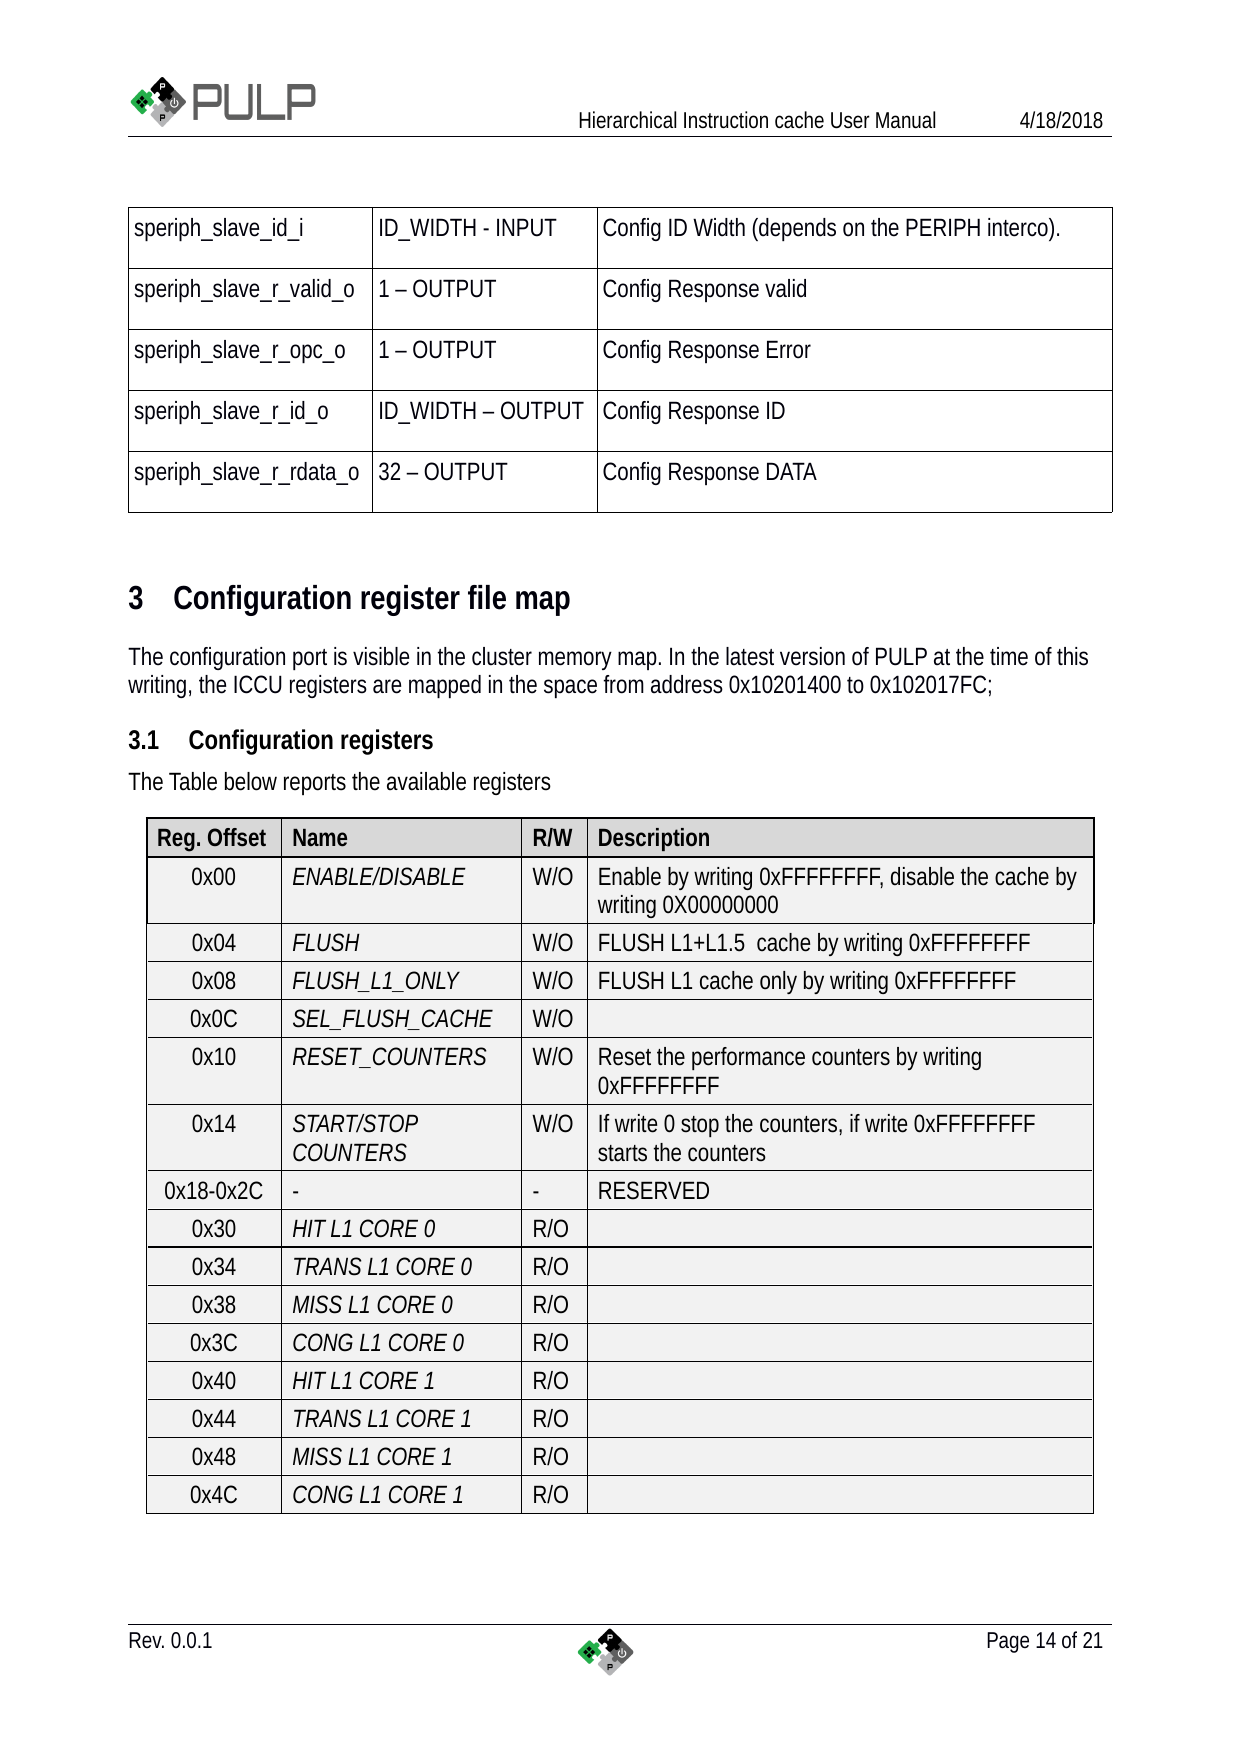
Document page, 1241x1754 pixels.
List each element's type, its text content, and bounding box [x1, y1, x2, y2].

table_cell 0x0C [147, 999, 281, 1037]
table_cell W/O [522, 962, 587, 999]
table_cell 0x4C [147, 1475, 281, 1513]
table_cell 0x48 [147, 1437, 281, 1474]
table_cell - [282, 1171, 521, 1208]
table_cell SEL_FLUSH_CACHE [282, 1000, 521, 1037]
table_cell Config Response Error [598, 330, 1112, 390]
table_cell Enable by writing 0xFFFFFFFF, disable the cache by writing 0X00000000 [588, 858, 1093, 923]
table_cell R/O [522, 1210, 587, 1246]
table_cell 0x3C [147, 1323, 281, 1361]
table_cell FLUSH_L1_ONLY [282, 962, 521, 999]
picture [128, 75, 318, 129]
table_cell - [522, 1171, 587, 1208]
table_cell 0x38 [147, 1285, 281, 1322]
table_cell RESET_COUNTERS [282, 1038, 521, 1104]
table_cell speriph_slave_r_opc_o [129, 330, 372, 390]
table_cell RESERVED [588, 1170, 1093, 1208]
table_cell Reset the performance counters by writing 0xFFFFFFFF [588, 1037, 1093, 1104]
table_cell TRANS L1 CORE 0 [282, 1248, 521, 1284]
table_cell [588, 1475, 1093, 1513]
table_cell 0x04 [147, 924, 281, 961]
table_cell CONG L1 CORE 1 [282, 1476, 521, 1513]
table_cell [588, 1209, 1093, 1246]
table_cell 0x34 [147, 1246, 281, 1284]
table_cell [588, 1246, 1093, 1284]
table_cell R/O [522, 1286, 587, 1322]
table_cell R/O [522, 1400, 587, 1437]
table_cell 0x00 [148, 858, 281, 923]
table_cell speriph_slave_id_i [129, 208, 372, 268]
table_cell Config ID Width (depends on the PERIPH interco). [598, 208, 1112, 268]
table_cell Config Response valid [598, 269, 1112, 329]
table_cell R/O [522, 1324, 587, 1361]
table_cell W/O [522, 1000, 587, 1037]
table_cell CONG L1 CORE 0 [282, 1324, 521, 1361]
table_cell R/O [522, 1476, 587, 1513]
table_cell 1 – OUTPUT [373, 269, 597, 329]
table_cell 0x08 [147, 961, 281, 999]
table_cell 0x44 [147, 1399, 281, 1437]
table_cell 0x10 [147, 1037, 281, 1104]
table_cell FLUSH [282, 924, 521, 961]
table_cell HIT L1 CORE 1 [282, 1362, 521, 1398]
table_header R/W [522, 819, 587, 856]
table_cell W/O [522, 924, 587, 961]
table_cell W/O [522, 858, 587, 923]
table_cell 0x14 [147, 1104, 281, 1170]
table_cell [588, 1437, 1093, 1474]
table_header Reg. Offset [148, 819, 281, 856]
table_cell R/O [522, 1438, 587, 1474]
text The configuration port is visible in the cluster memory map. In the latest version of PULP at the time of this writing, the ICCU registers are mapped in the space from address 0x10201400 to 0x102017FC; [128, 641, 1112, 699]
table_cell 32 – OUTPUT [373, 452, 597, 512]
table_cell speriph_slave_r_valid_o [129, 269, 372, 329]
table_cell [588, 1285, 1093, 1322]
table_cell [588, 1323, 1093, 1361]
table_cell 1 – OUTPUT [373, 330, 597, 390]
table_cell Config Response DATA [598, 452, 1112, 512]
table_cell [588, 999, 1093, 1037]
table_header Description [588, 819, 1093, 856]
table_cell R/O [522, 1362, 587, 1398]
table_cell HIT L1 CORE 0 [282, 1210, 521, 1246]
table_cell START/STOP COUNTERS [282, 1105, 521, 1170]
table_cell R/O [522, 1248, 587, 1284]
table_cell FLUSH L1 cache only by writing 0xFFFFFFFF [588, 961, 1093, 999]
picture [577, 1628, 634, 1676]
table_cell speriph_slave_r_rdata_o [129, 452, 372, 512]
table_cell ID_WIDTH - INPUT [373, 208, 597, 268]
table_cell [588, 1399, 1093, 1437]
table_cell 0x30 [147, 1209, 281, 1246]
table_cell FLUSH L1+L1.5 cache by writing 0xFFFFFFFF [588, 923, 1093, 961]
table_cell speriph_slave_r_id_o [129, 391, 372, 451]
table_cell 0x40 [147, 1361, 281, 1398]
subtitle Configuration register file map [128, 578, 1112, 616]
table_cell ENABLE/DISABLE [282, 858, 521, 923]
text The Table below reports the available registers [128, 767, 1112, 796]
table_cell ID_WIDTH – OUTPUT [373, 391, 597, 451]
table_cell W/O [522, 1105, 587, 1170]
table_cell MISS L1 CORE 0 [282, 1286, 521, 1322]
table_cell 0x18-0x2C [147, 1170, 281, 1208]
table_cell MISS L1 CORE 1 [282, 1438, 521, 1474]
table_cell If write 0 stop the counters, if write 0xFFFFFFFF starts the counters [588, 1104, 1093, 1170]
table_header Name [282, 819, 521, 856]
table_cell [588, 1361, 1093, 1398]
subtitle Configuration registers [128, 724, 1112, 755]
table_cell TRANS L1 CORE 1 [282, 1400, 521, 1437]
table_cell W/O [522, 1038, 587, 1104]
table_cell Config Response ID [598, 391, 1112, 451]
